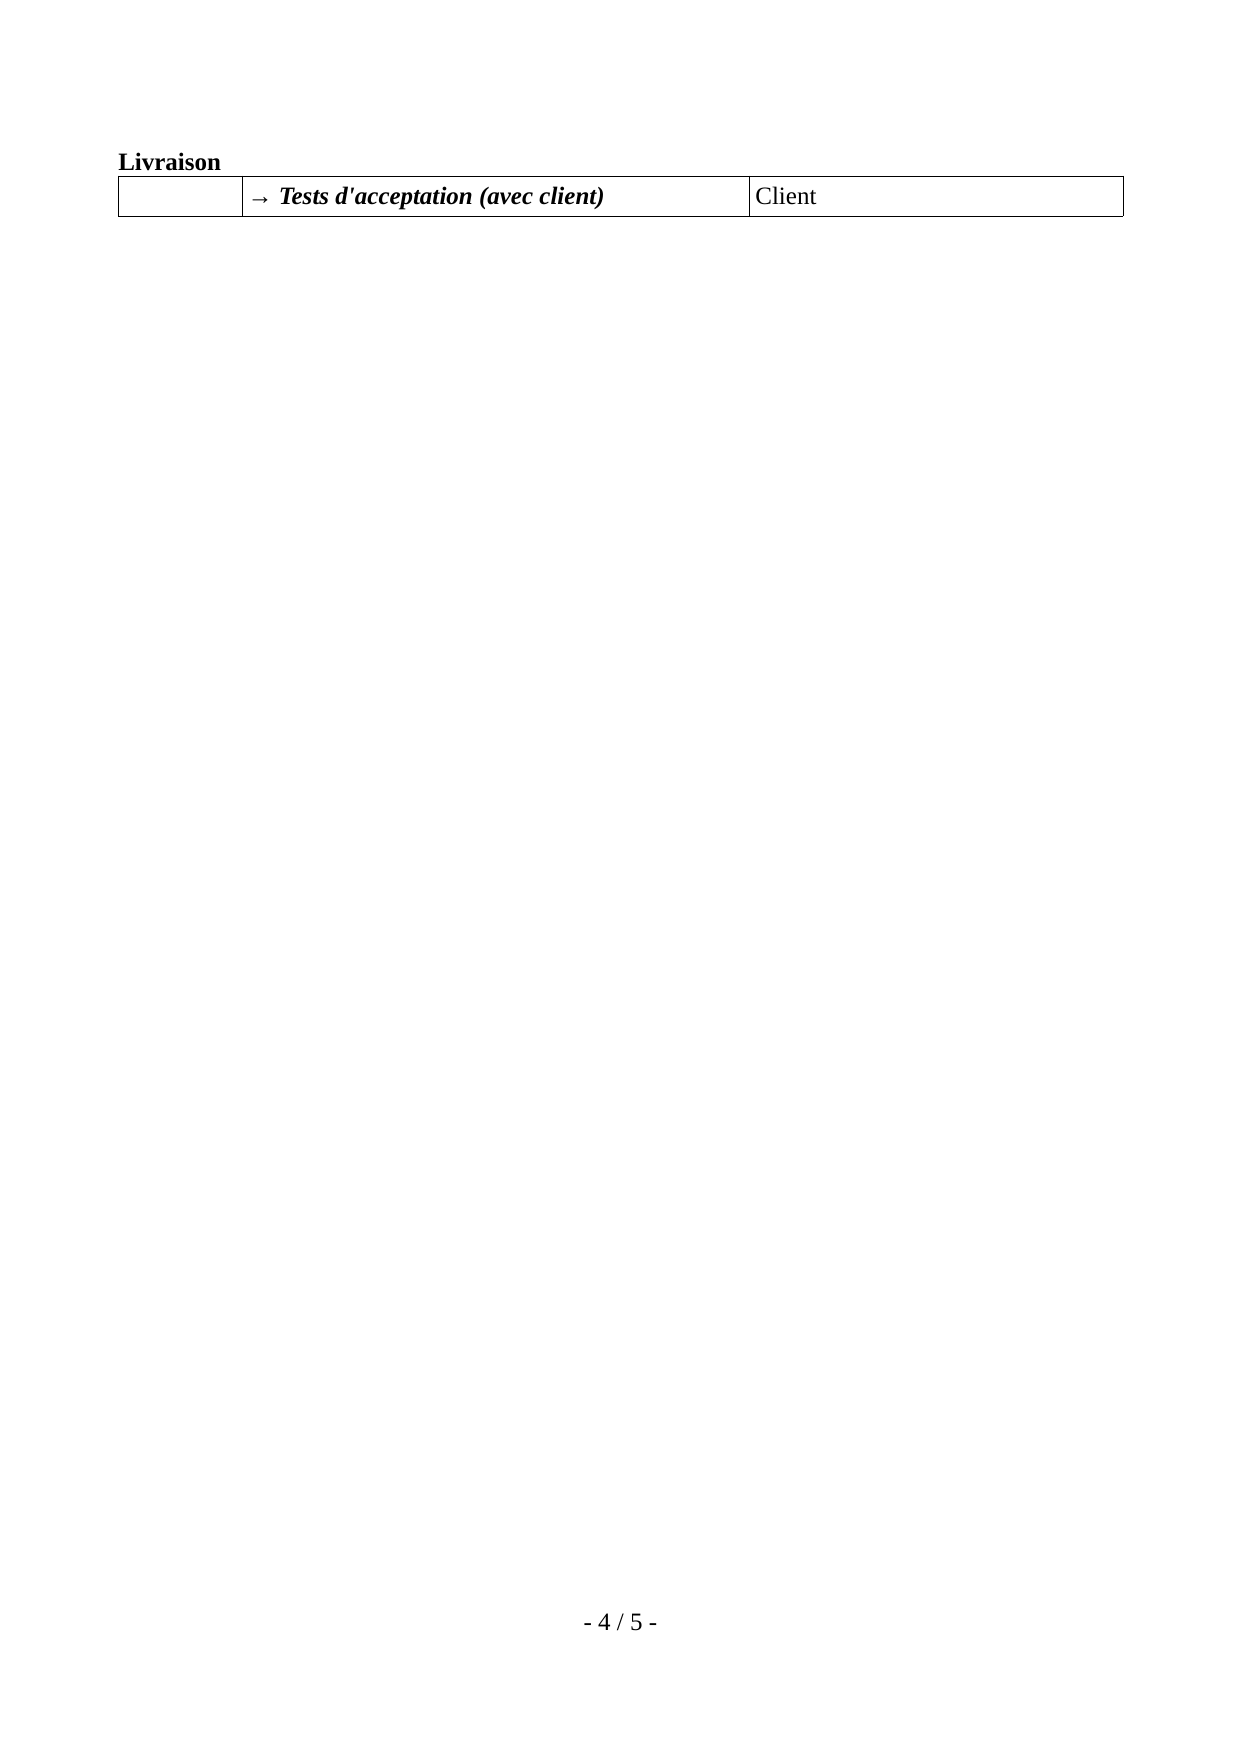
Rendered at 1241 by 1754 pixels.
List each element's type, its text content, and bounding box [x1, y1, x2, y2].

table_header Client [750, 177, 1123, 216]
table_header [119, 177, 242, 216]
table_header → Tests d'acceptation (avec client) [243, 177, 749, 216]
text Livraison [118, 147, 1122, 176]
